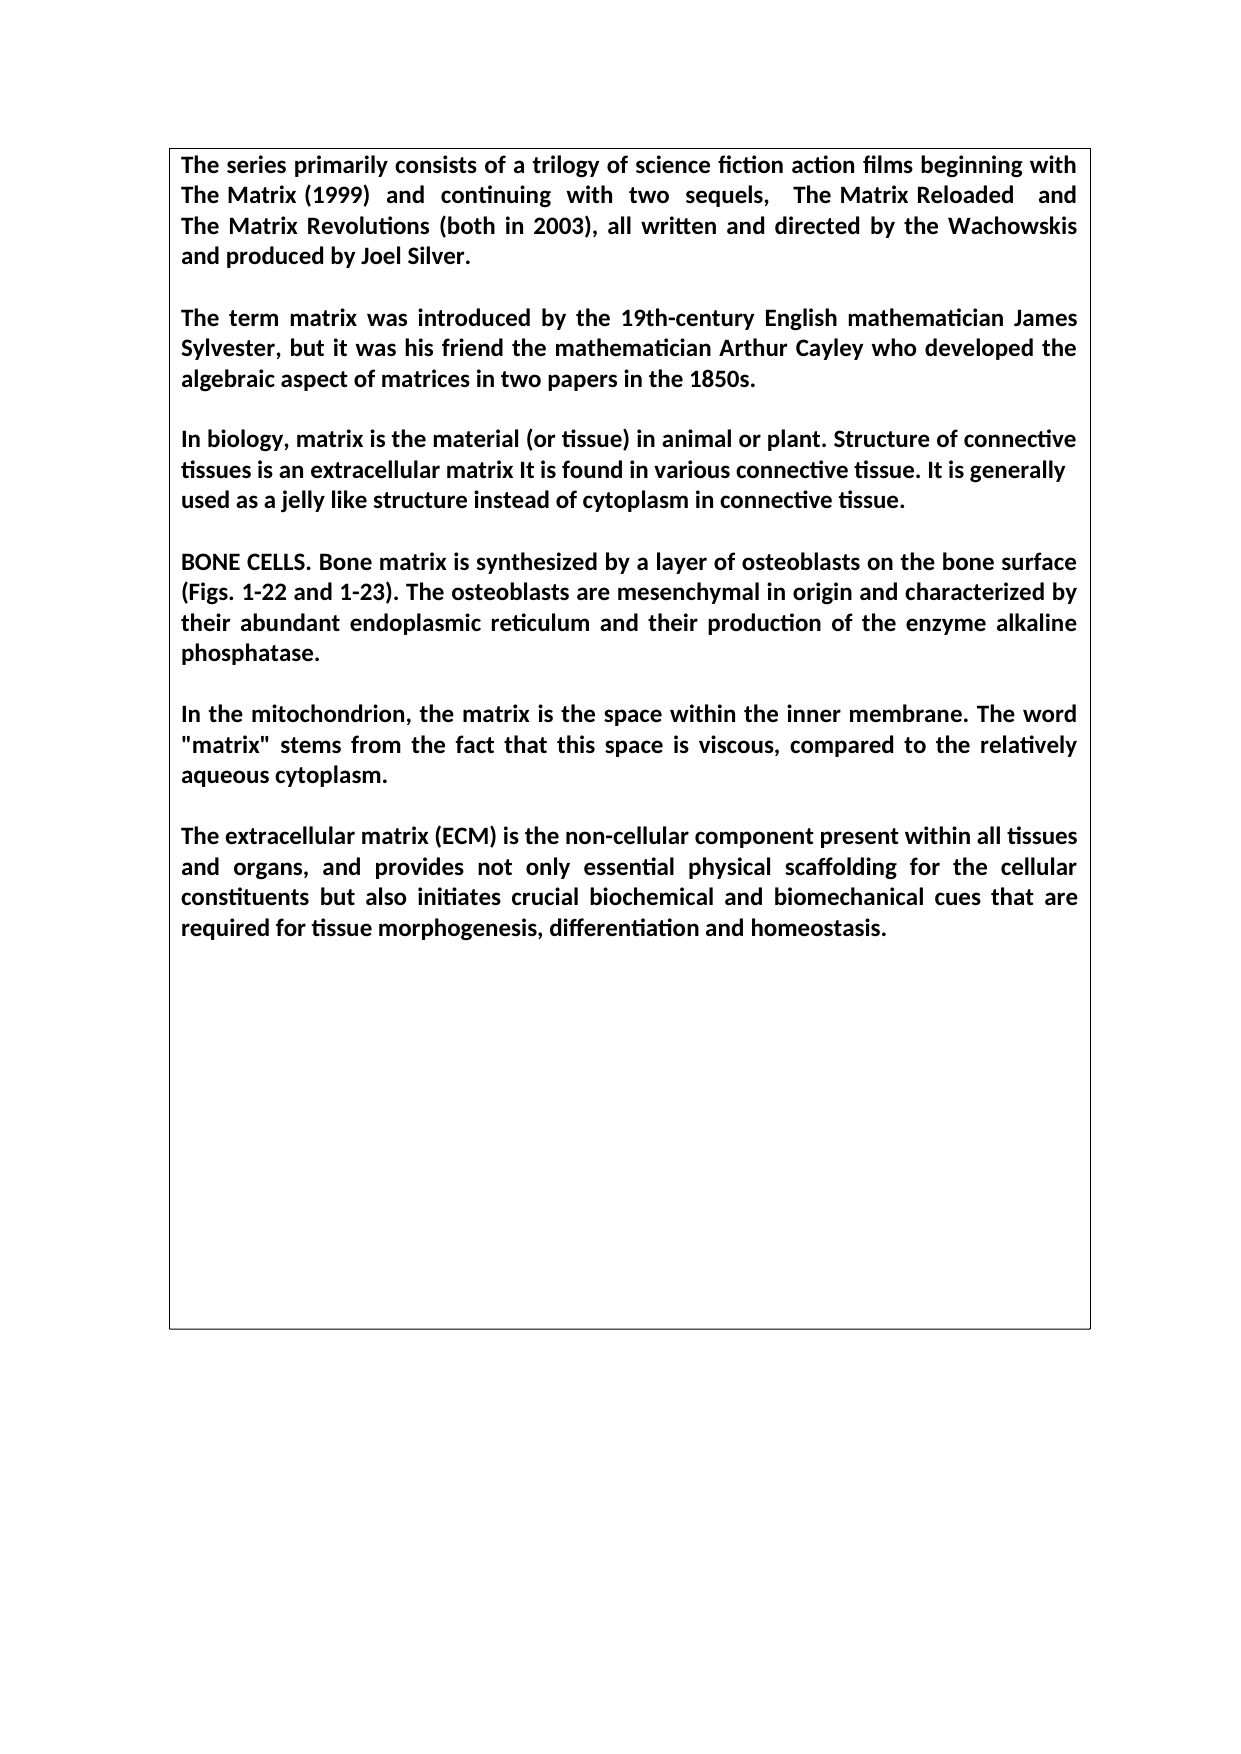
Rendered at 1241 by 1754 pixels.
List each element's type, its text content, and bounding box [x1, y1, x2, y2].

text The term matrix was introduced by the 19th-century English mathematician James Sylvester, but it was his friend the mathematician Arthur Cayley who developed the algebraic aspect of matrices in two papers in the 1850s. [181, 302, 1078, 393]
text The extracellular matrix (ECM) is the non-cellular component present within all tissues and organs, and provides not only essential physical scaffolding for the cellular constituents but also initiates crucial biochemical and biomechanical cues that are required for tissue morphogenesis, differentiation and homeostasis. [181, 821, 1079, 943]
text In biology, matrix is the material (or tissue) in animal or plant. Structure of connective tissues is an extracellular matrix It is found in various connective tissue. It is generally [181, 424, 1078, 485]
text BONE CELLS. Bone matrix is synthesized by a layer of osteoblasts on the bone surface (Figs. 1-22 and 1-23). The osteoblasts are mesenchymal in origin and characterized by their abundant endoplasmic reticulum and their production of the enzyme alkaline phosphatase. [181, 546, 1078, 668]
text The series primarily consists of a trilogy of science fiction action films beginning with The Matrix (1999) and continuing with two sequels, The Matrix Reloaded and The Matrix Revolutions (both in 2003), all written and directed by the Wachowskis and produced by Joel Silver. [181, 149, 1078, 271]
text used as a jelly like structure instead of cytoplasm in connective tissue. [181, 485, 1103, 515]
text In the mitochondrion, the matrix is the space within the inner membrane. The word "matrix" stems from the fact that this space is viscous, compared to the relatively aqueous cytoplasm. [181, 698, 1078, 790]
